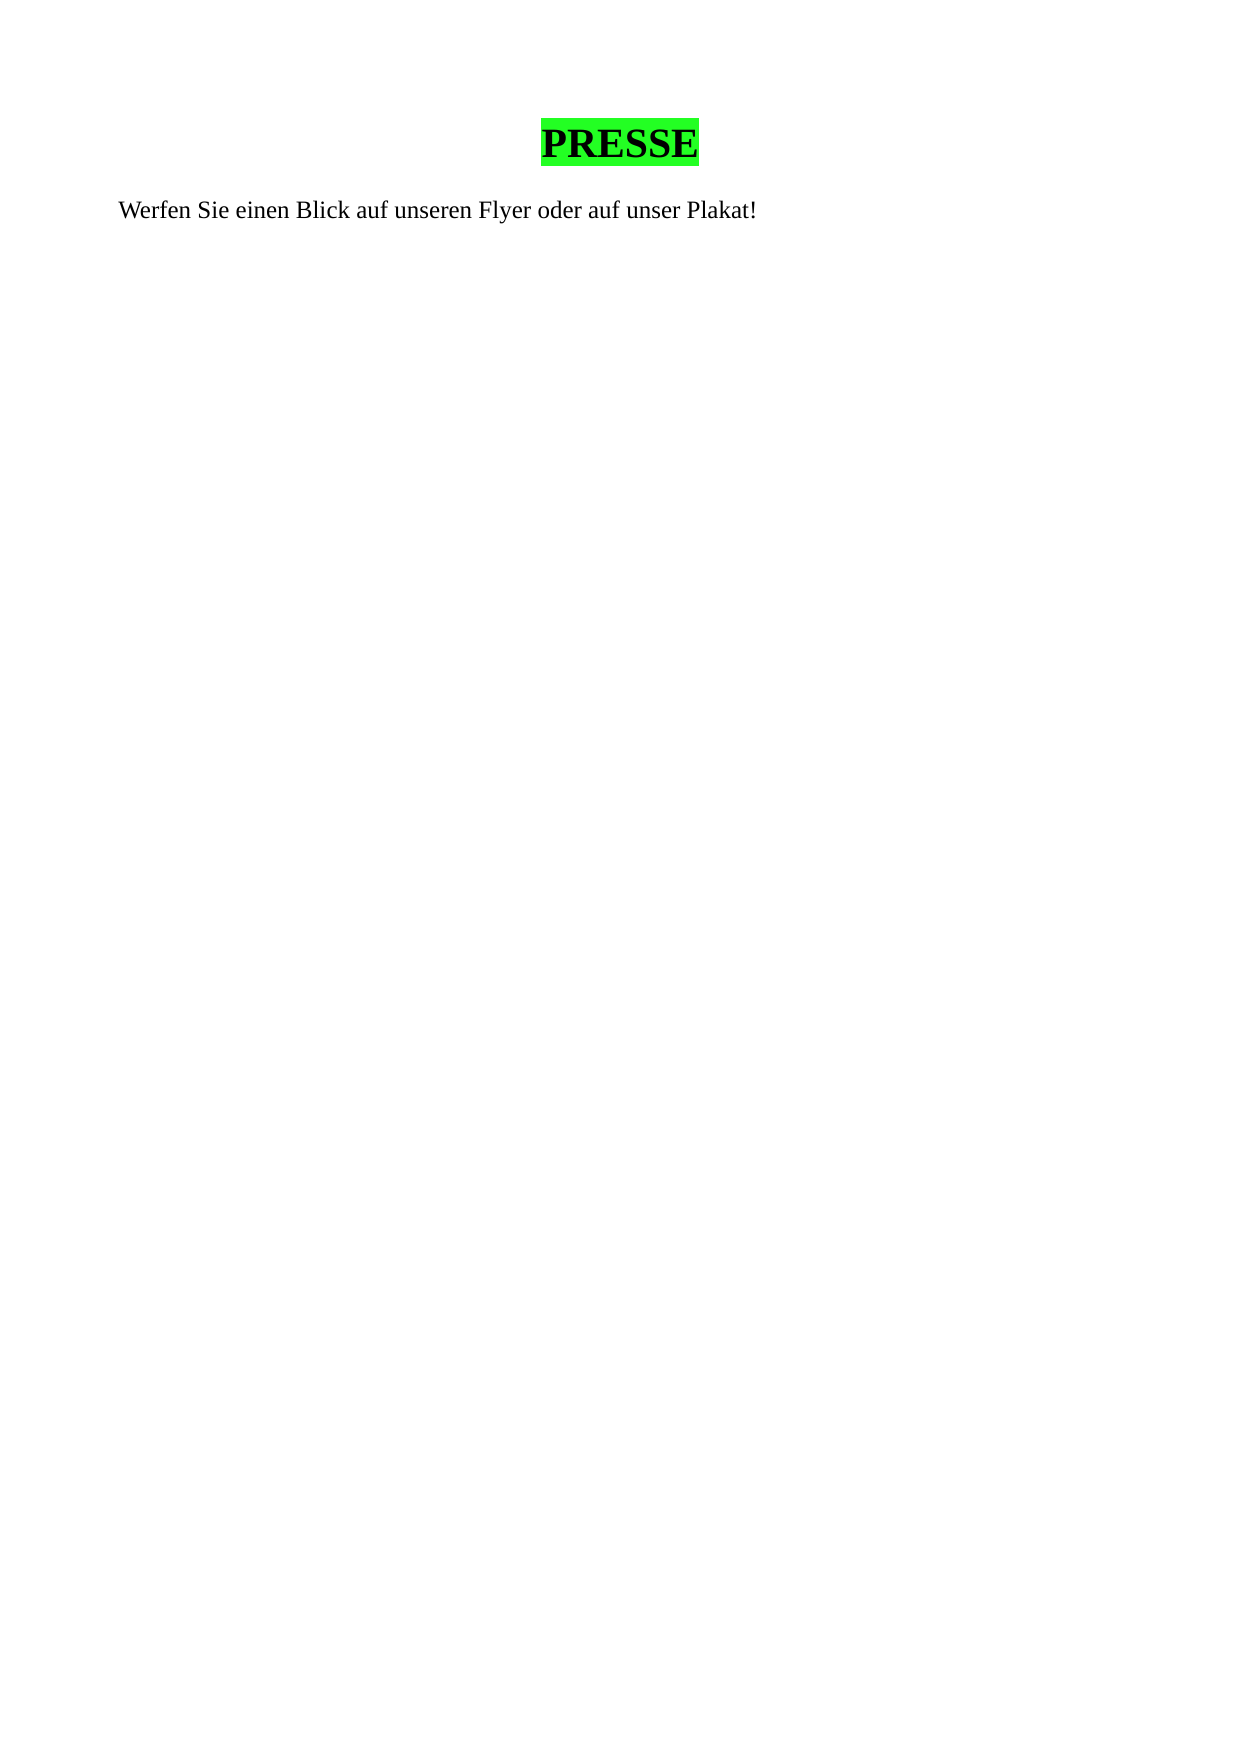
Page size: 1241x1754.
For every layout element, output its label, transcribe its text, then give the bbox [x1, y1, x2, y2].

text Werfen Sie einen Blick auf unseren Flyer oder auf unser Plakat! [118, 195, 1122, 223]
text PRESSE [118, 118, 1122, 166]
